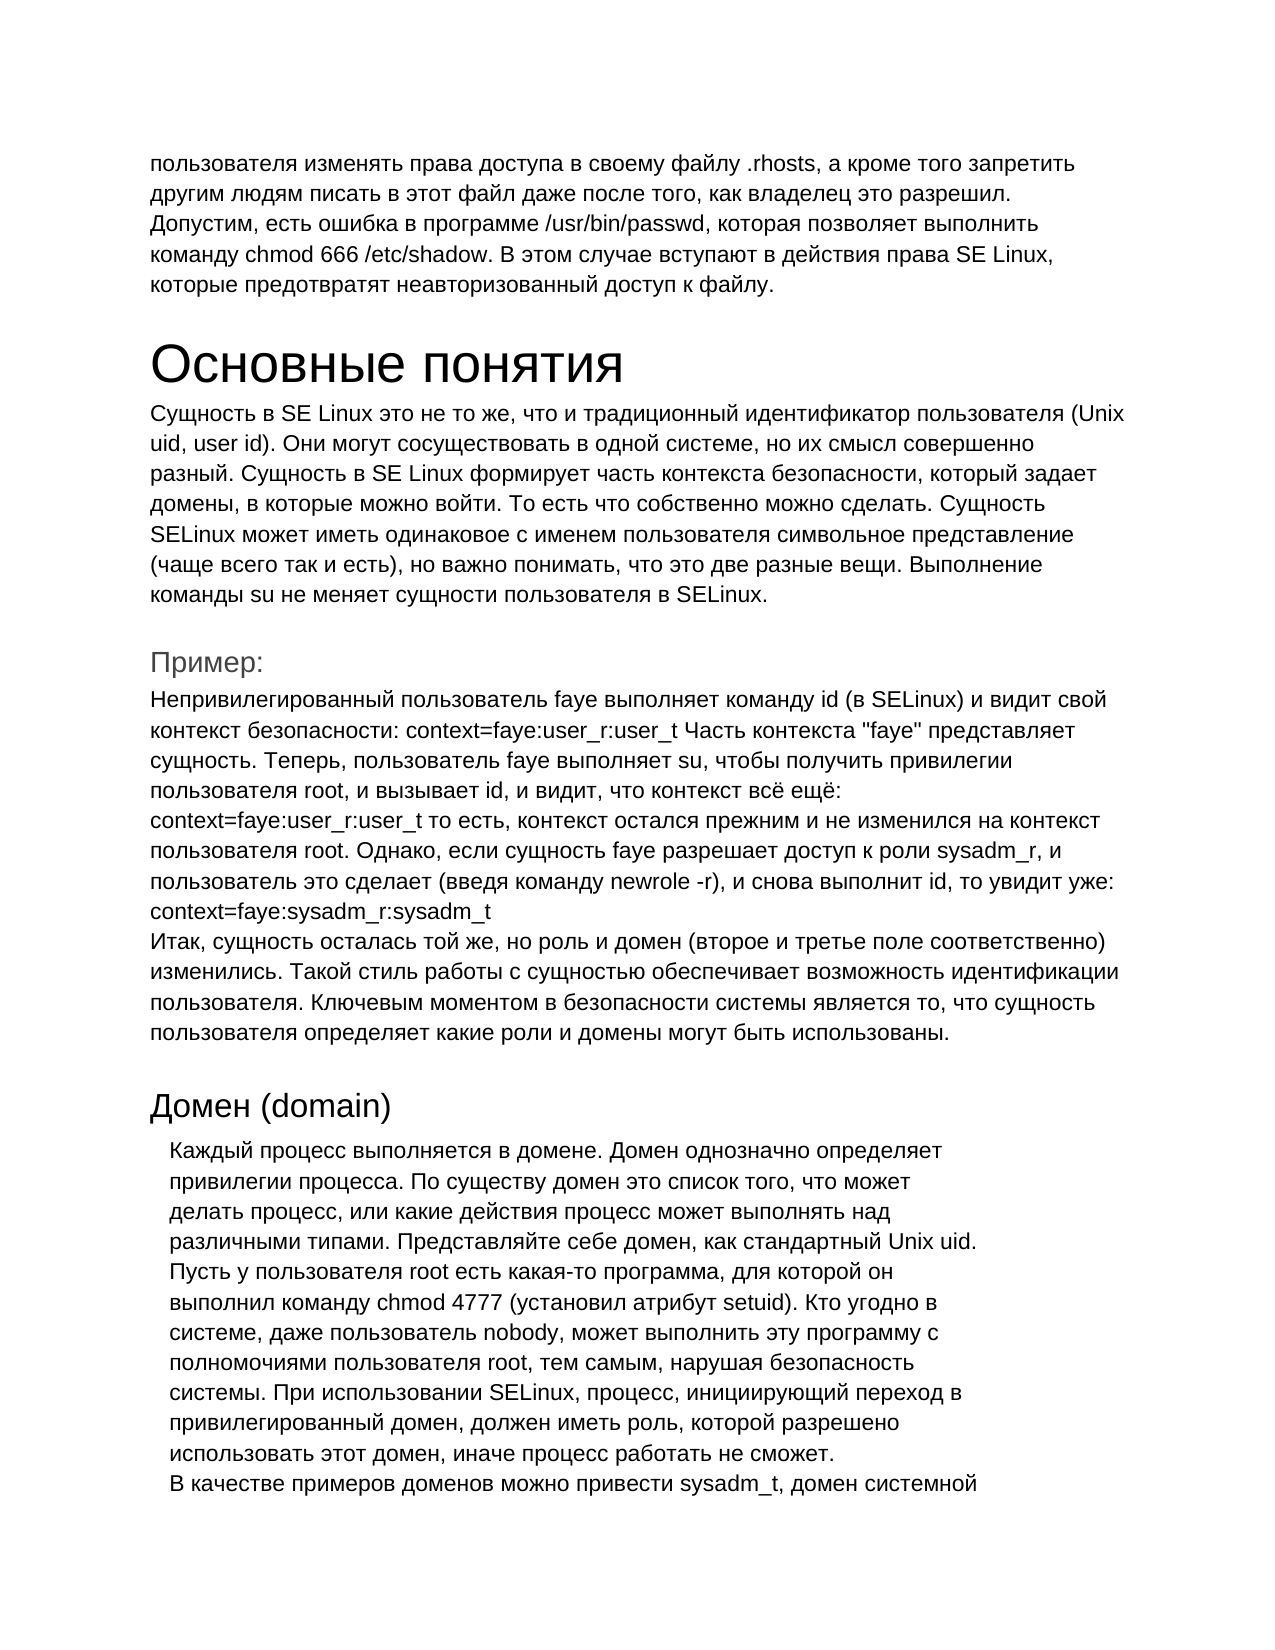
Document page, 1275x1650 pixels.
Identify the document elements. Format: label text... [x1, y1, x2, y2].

text Непривилегированный пользователь faye выполняет команду id (в SELinux) и видит свой контекст безопасности: context=faye:user_r:user_t Часть контекста "faye" представляет сущность. Теперь, пользователь faye выполняет su, чтобы получить привилегии пользователя root, и вызывает id, и видит, что контекст всё ещё: [150, 686, 1125, 803]
subtitle Пример: [150, 644, 1125, 678]
text различными типами. Представляйте себе домен, как стандартный Unix uid. [150, 1228, 1125, 1254]
text делать процесс, или какие действия процесс может выполнять над [150, 1198, 1125, 1224]
text привилегии процесса. По существу домен это список того, что может [150, 1168, 1125, 1194]
text системе, даже пользователь nobody, может выполнить эту программу с [150, 1319, 1125, 1345]
text Каждый процесс выполняется в домене. Домен однозначно определяет [150, 1137, 1125, 1164]
text Сущность в SE Linux это не то же, что и традиционный идентификатор пользователя (Unix uid, user id). Они могут сосуществовать в одной системе, но их смысл совершенно разный. Сущность в SE Linux формирует часть контекста безопасности, который задает домены, в которые можно войти. То есть что собственно можно сделать. Сущность SELinux может иметь одинаковое с именем пользователя символьное представление (чаще всего так и есть), но важно понимать, что это две разные вещи. Выполнение команды su не меняет сущности пользователя в SELinux. [150, 400, 1125, 607]
subtitle Домен (domain) [150, 1086, 1125, 1125]
text context=faye:sysadm_r:sysadm_t [150, 898, 1125, 924]
text использовать этот домен, иначе процесс работать не сможет. [150, 1439, 1125, 1466]
text полномочиями пользователя root, тем самым, нарушая безопасность [150, 1349, 1125, 1375]
text Итак, сущность осталась той же, но роль и домен (второе и третье поле соответственно) изменились. Такой стиль работы с сущностью обеспечивает возможность идентификации пользователя. Ключевым моментом в безопасности системы является то, что сущность пользователя определяет какие роли и домены могут быть использованы. [150, 928, 1125, 1045]
title Основные понятия [150, 331, 1125, 393]
text системы. При использовании SELinux, процесс, инициирующий переход в [150, 1379, 1125, 1405]
text привилегированный домен, должен иметь роль, которой разрешено [150, 1409, 1125, 1436]
text Допустим, есть ошибка в программе /usr/bin/passwd, которая позволяет выполнить команду chmod 666 /etc/shadow. В этом случае вступают в действия права SE Linux, которые предотвратят неавторизованный доступ к файлу. [150, 210, 1125, 297]
text context=faye:user_r:user_t то есть, контекст остался прежним и не изменился на контекст пользователя root. Однако, если сущность faye разрешает доступ к роли sysadm_r, и пользователь это сделает (введя команду newrole -r), и снова выполнит id, то увидит уже: [150, 807, 1125, 894]
text В качестве примеров доменов можно привести sysadm_t, домен системной [150, 1470, 1125, 1496]
text выполнил команду chmod 4777 (установил атрибут setuid). Кто угодно в [150, 1288, 1125, 1315]
text пользователя изменять права доступа в своему файлу .rhosts, а кроме того запретить другим людям писать в этот файл даже после того, как владелец это разрешил. [150, 150, 1125, 207]
text Пусть у пользователя root есть какая-то программа, для которой он [150, 1258, 1125, 1284]
